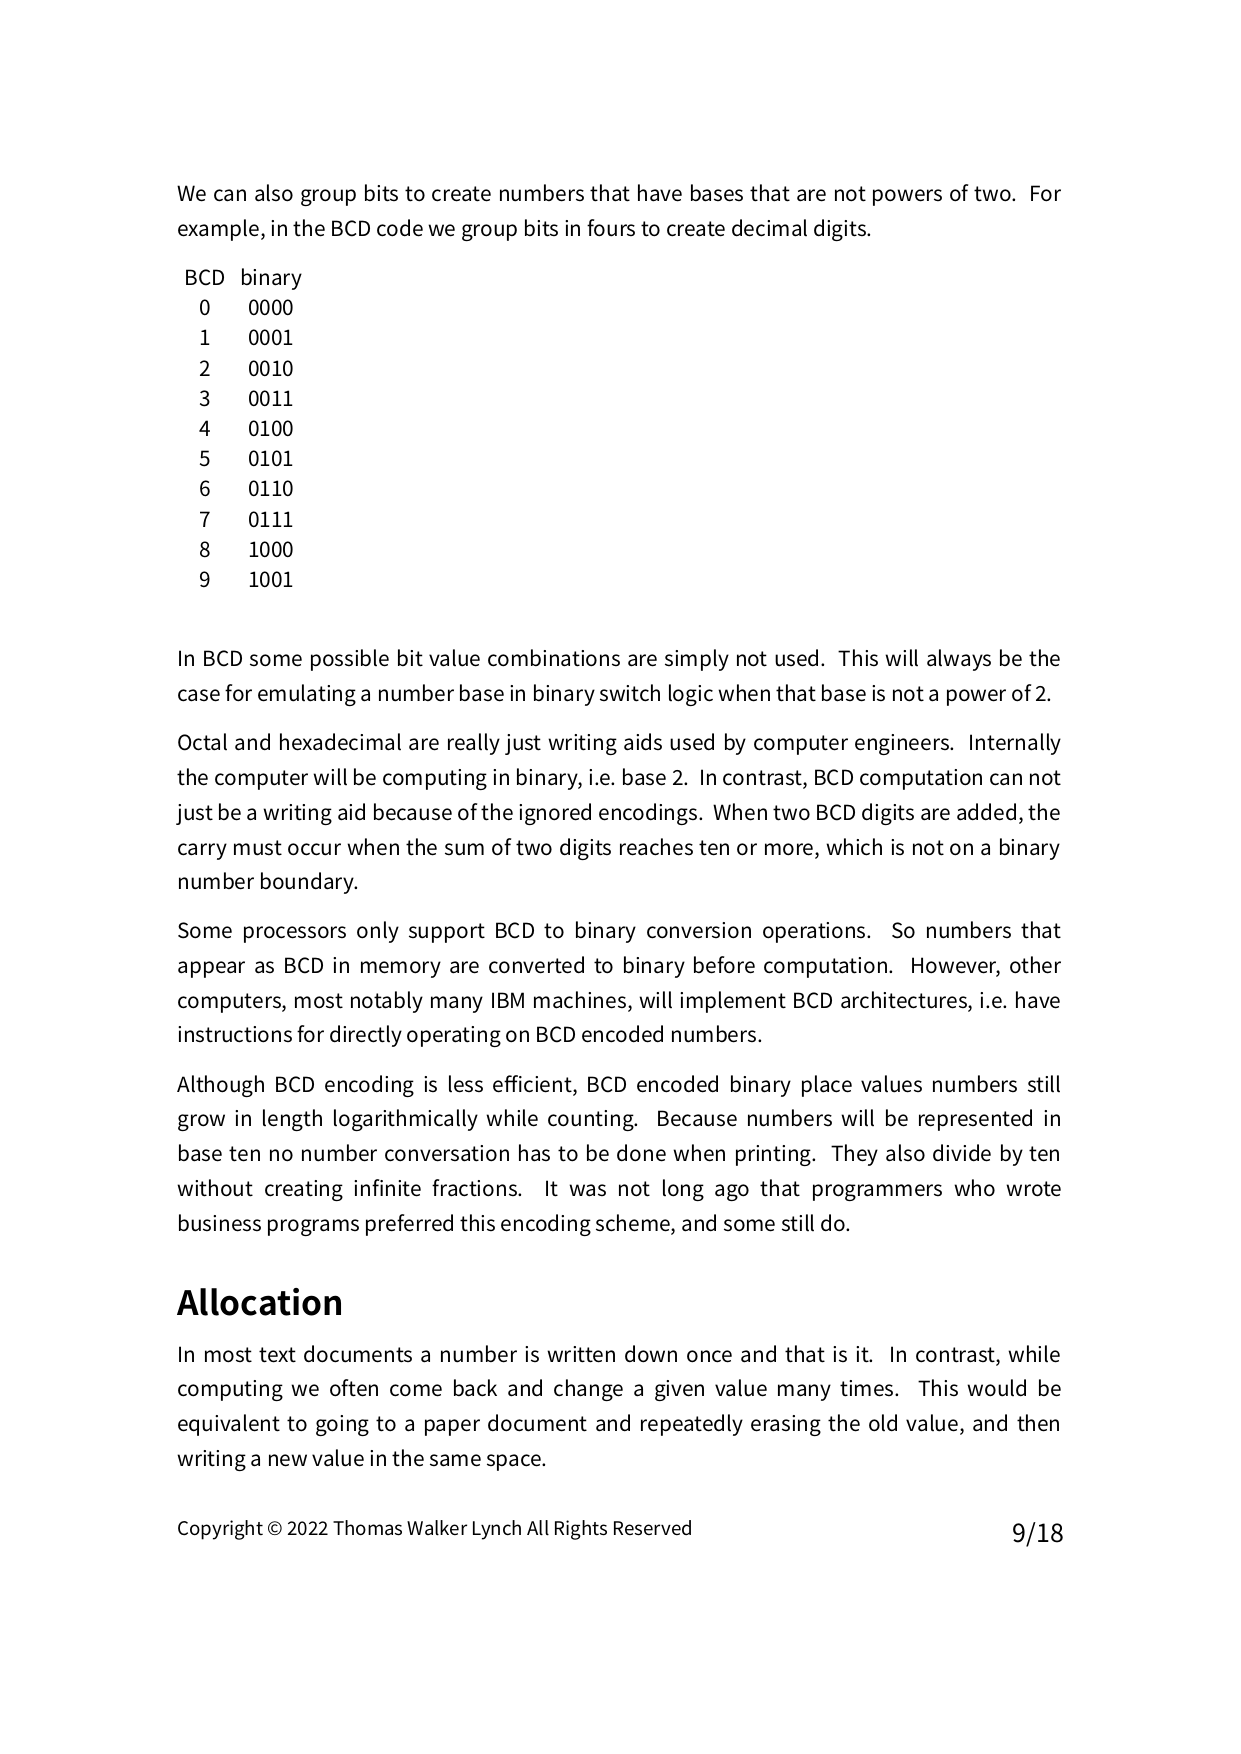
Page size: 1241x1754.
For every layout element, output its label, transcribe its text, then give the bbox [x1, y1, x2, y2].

table_cell 0111 [233, 503, 309, 533]
table_cell 1001 [233, 563, 309, 593]
table_cell 5 [177, 443, 233, 473]
table_cell 0010 [233, 352, 309, 382]
text Octal and hexadecimal are really just writing aids used by computer engineers. Internally the computer will be computing in binary, i.e. base 2. In contrast, BCD computation can not just be a writing aid because of the ignored encodings. When two BCD digits are added, the carry must occur when the sum of two digits reaches ten or more, which is not on a binary number boundary. [177, 727, 1063, 896]
text We can also group bits to create numbers that have bases that are not powers of two. For example, in the BCD code we group bits in fours to create decimal digits. [177, 177, 1063, 242]
text Although BCD encoding is less efficient, BCD encoded binary place values numbers still grow in length logarithmically while counting. Because numbers will be represented in base ten no number conversation has to be done when printing. They also divide by ten without creating infinite fractions. It was not long ago that programmers who wrote business programs preferred this encoding scheme, and some still do. [177, 1068, 1063, 1237]
subtitle Allocation [177, 1277, 1063, 1325]
table_cell 6 [177, 473, 233, 503]
table_cell 9 [177, 563, 233, 593]
table_cell 0 [177, 291, 233, 322]
table_cell 4 [177, 412, 233, 442]
table_header BCD [177, 261, 233, 291]
text In BCD some possible bit value combinations are simply not used. This will always be the case for emulating a number base in binary switch logic when that base is not a power of 2. [177, 643, 1063, 708]
table_cell 1 [177, 322, 233, 352]
table_cell 0101 [233, 443, 309, 473]
table_cell 8 [177, 533, 233, 563]
text In most text documents a number is written down once and that is it. In contrast, while computing we often come back and change a given value many times. This would be equivalent to going to a paper document and repeatedly erasing the old value, and then writing a new value in the same space. [177, 1338, 1063, 1472]
table_cell 3 [177, 382, 233, 412]
table_header binary [233, 261, 309, 291]
table_cell 2 [177, 352, 233, 382]
table_cell 0000 [233, 291, 309, 322]
table_cell 7 [177, 503, 233, 533]
table_cell 0110 [233, 473, 309, 503]
table_cell 0100 [233, 412, 309, 442]
table_cell 1000 [233, 533, 309, 563]
table_cell 0011 [233, 382, 309, 412]
text Some processors only support BCD to binary conversion operations. So numbers that appear as BCD in memory are converted to binary before computation. However, other computers, most notably many IBM machines, will implement BCD architectures, i.e. have instructions for directly operating on BCD encoded numbers. [177, 915, 1063, 1049]
table_cell 0001 [233, 322, 309, 352]
